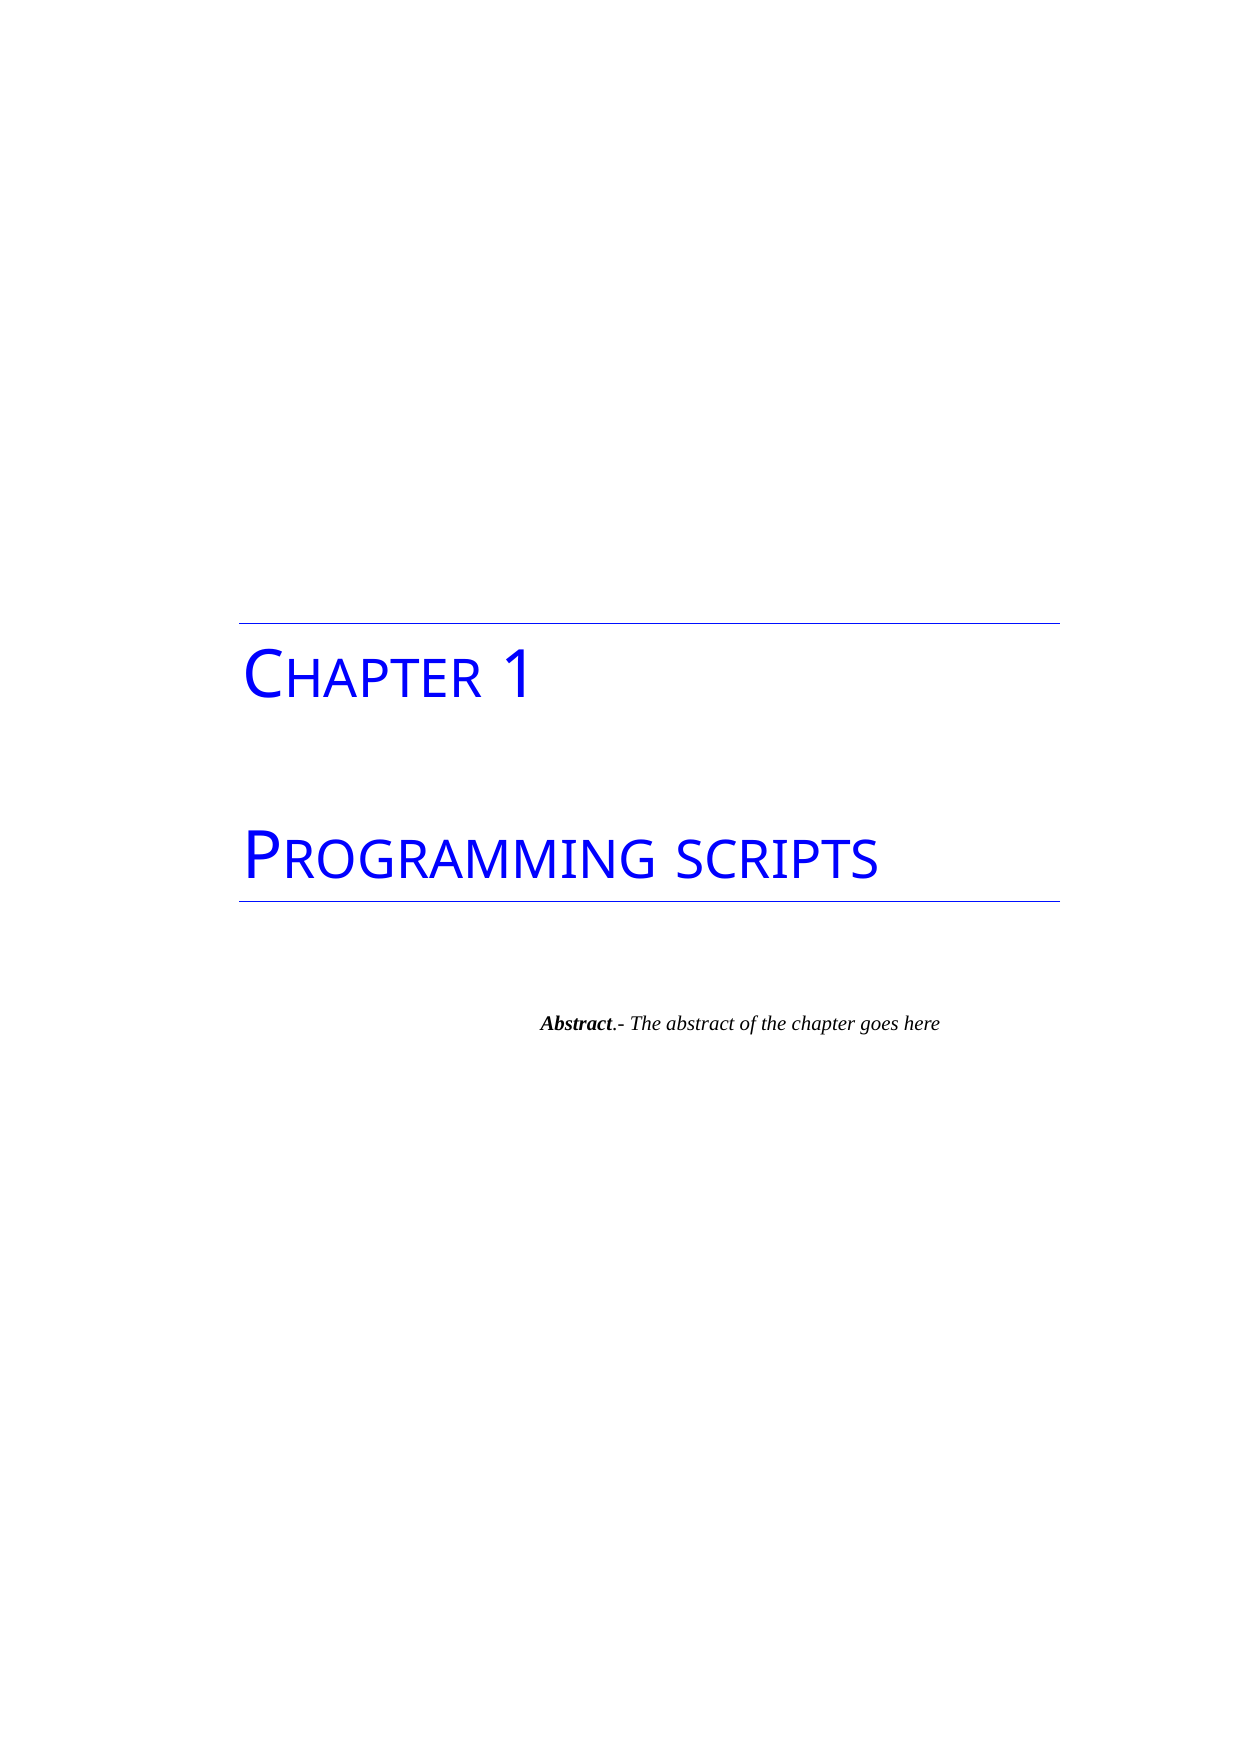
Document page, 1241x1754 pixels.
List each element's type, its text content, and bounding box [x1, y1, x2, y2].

subtitle Programming scripts [239, 624, 1060, 901]
text Abstract.- The abstract of the chapter goes here [534, 1005, 1060, 1041]
